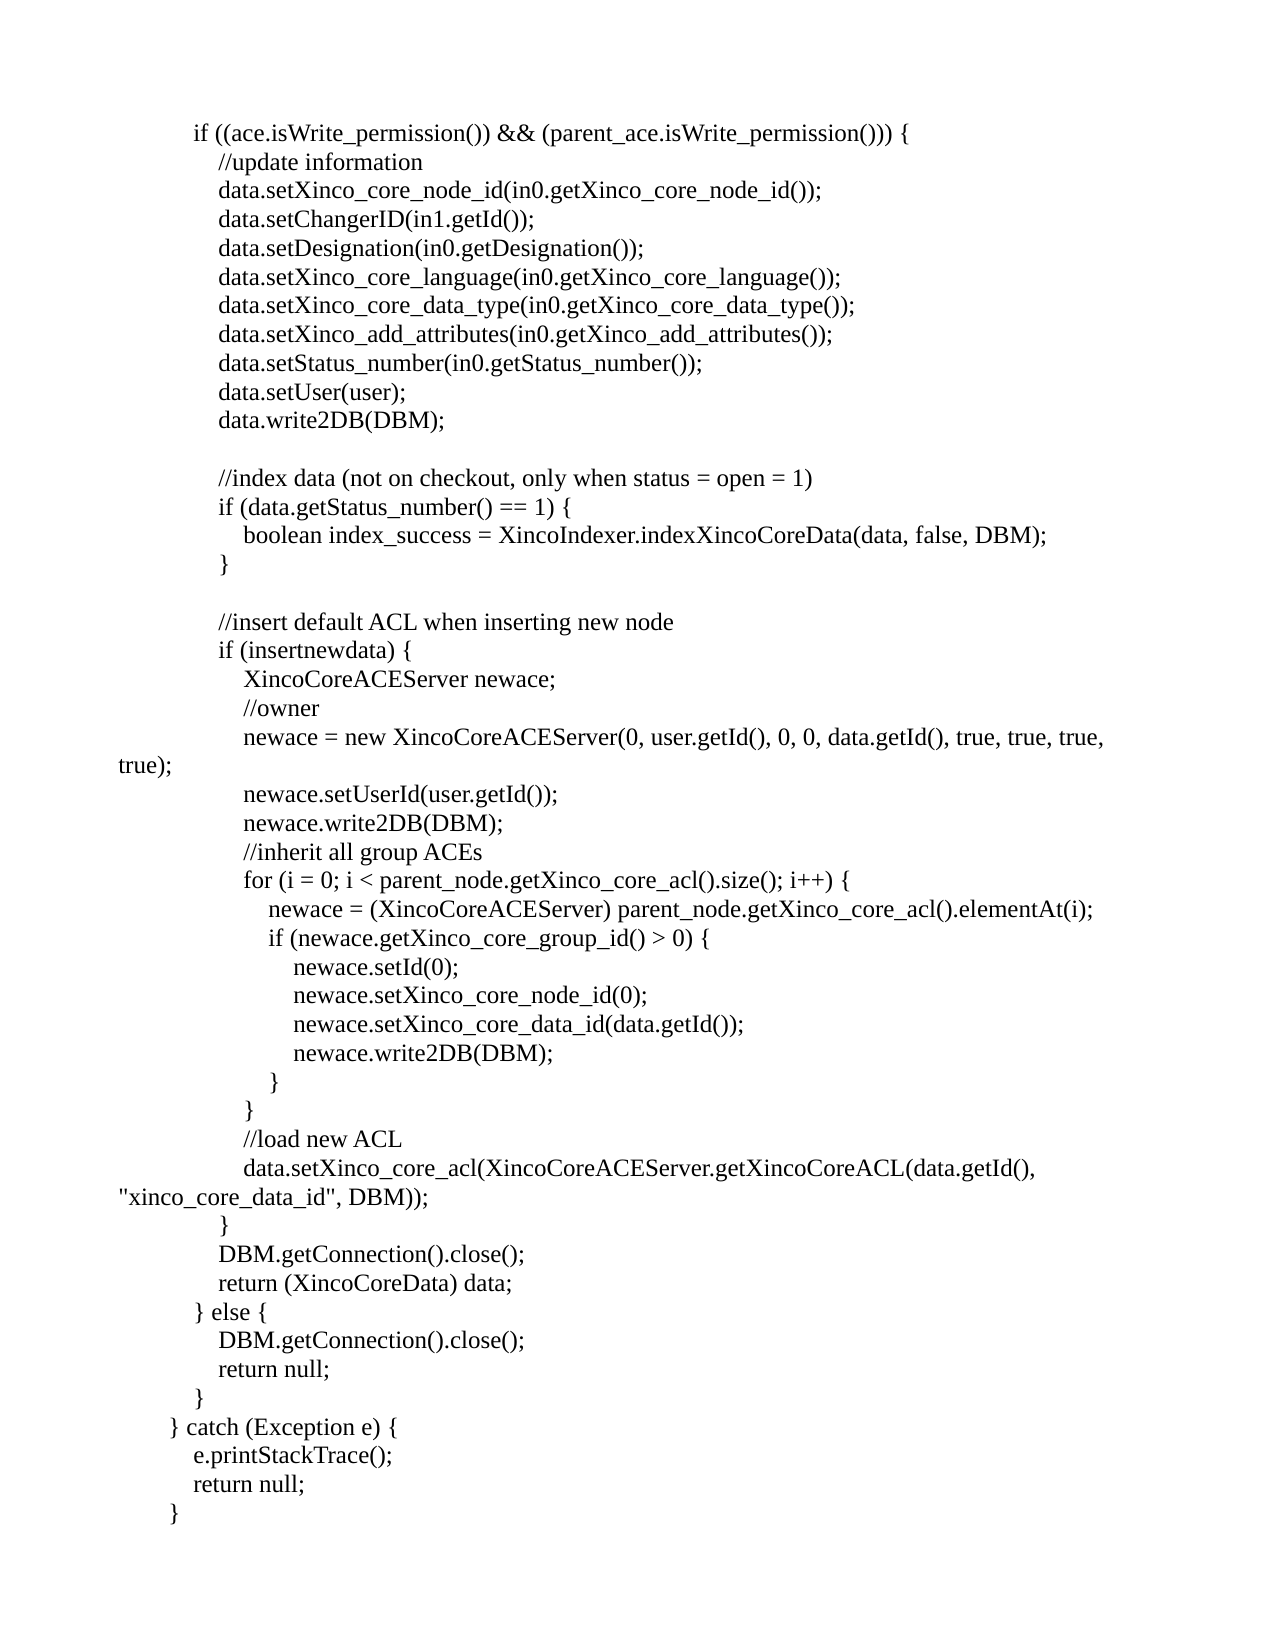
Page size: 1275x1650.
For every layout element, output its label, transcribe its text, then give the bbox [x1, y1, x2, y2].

text } [118, 1211, 1157, 1239]
text return null; [118, 1354, 1157, 1383]
text if ((ace.isWrite_permission()) && (parent_ace.isWrite_permission())) { [118, 118, 1157, 147]
text if (data.getStatus_number() == 1) { [118, 492, 1157, 521]
text if (insertnewdata) { [118, 636, 1157, 664]
text DBM.getConnection().close(); [118, 1239, 1157, 1268]
text //insert default ACL when inserting new node [118, 607, 1157, 636]
text } catch (Exception e) { [118, 1412, 1157, 1441]
text } [118, 549, 1157, 578]
text if (newace.getXinco_core_group_id() > 0) { [118, 923, 1157, 952]
text newace.setUserId(user.getId()); [118, 779, 1157, 808]
text data.setStatus_number(in0.getStatus_number()); [118, 348, 1157, 377]
text XincoCoreACEServer newace; [118, 664, 1157, 693]
text } [118, 1498, 1157, 1527]
text data.setUser(user); [118, 377, 1157, 406]
text for (i = 0; i < parent_node.getXinco_core_acl().size(); i++) { [118, 866, 1157, 894]
text } [118, 1383, 1157, 1412]
text data.setXinco_add_attributes(in0.getXinco_add_attributes()); [118, 319, 1157, 348]
text data.setXinco_core_acl(XincoCoreACEServer.getXincoCoreACL(data.getId(), "xinco_core_data_id", DBM)); [118, 1153, 1157, 1211]
text } [118, 1096, 1157, 1124]
text DBM.getConnection().close(); [118, 1326, 1157, 1354]
text return (XincoCoreData) data; [118, 1268, 1157, 1297]
text newace.setId(0); [118, 952, 1157, 981]
text data.setXinco_core_data_type(in0.getXinco_core_data_type()); [118, 291, 1157, 319]
text data.write2DB(DBM); [118, 406, 1157, 434]
text //index data (not on checkout, only when status = open = 1) [118, 463, 1157, 492]
text //owner [118, 693, 1157, 722]
text newace.write2DB(DBM); [118, 808, 1157, 837]
text //load new ACL [118, 1124, 1157, 1153]
text //inherit all group ACEs [118, 837, 1157, 866]
text } [118, 1067, 1157, 1096]
text e.printStackTrace(); [118, 1441, 1157, 1469]
text newace.write2DB(DBM); [118, 1038, 1157, 1067]
text newace = new XincoCoreACEServer(0, user.getId(), 0, 0, data.getId(), true, true, true, true); [118, 722, 1157, 779]
text data.setDesignation(in0.getDesignation()); [118, 233, 1157, 262]
text //update information [118, 147, 1157, 176]
text return null; [118, 1469, 1157, 1498]
text } else { [118, 1297, 1157, 1326]
text boolean index_success = XincoIndexer.indexXincoCoreData(data, false, DBM); [118, 521, 1157, 549]
text data.setChangerID(in1.getId()); [118, 204, 1157, 233]
text data.setXinco_core_node_id(in0.getXinco_core_node_id()); [118, 176, 1157, 204]
text newace = (XincoCoreACEServer) parent_node.getXinco_core_acl().elementAt(i); [118, 894, 1157, 923]
text newace.setXinco_core_node_id(0); [118, 981, 1157, 1009]
text newace.setXinco_core_data_id(data.getId()); [118, 1009, 1157, 1038]
text data.setXinco_core_language(in0.getXinco_core_language()); [118, 262, 1157, 291]
